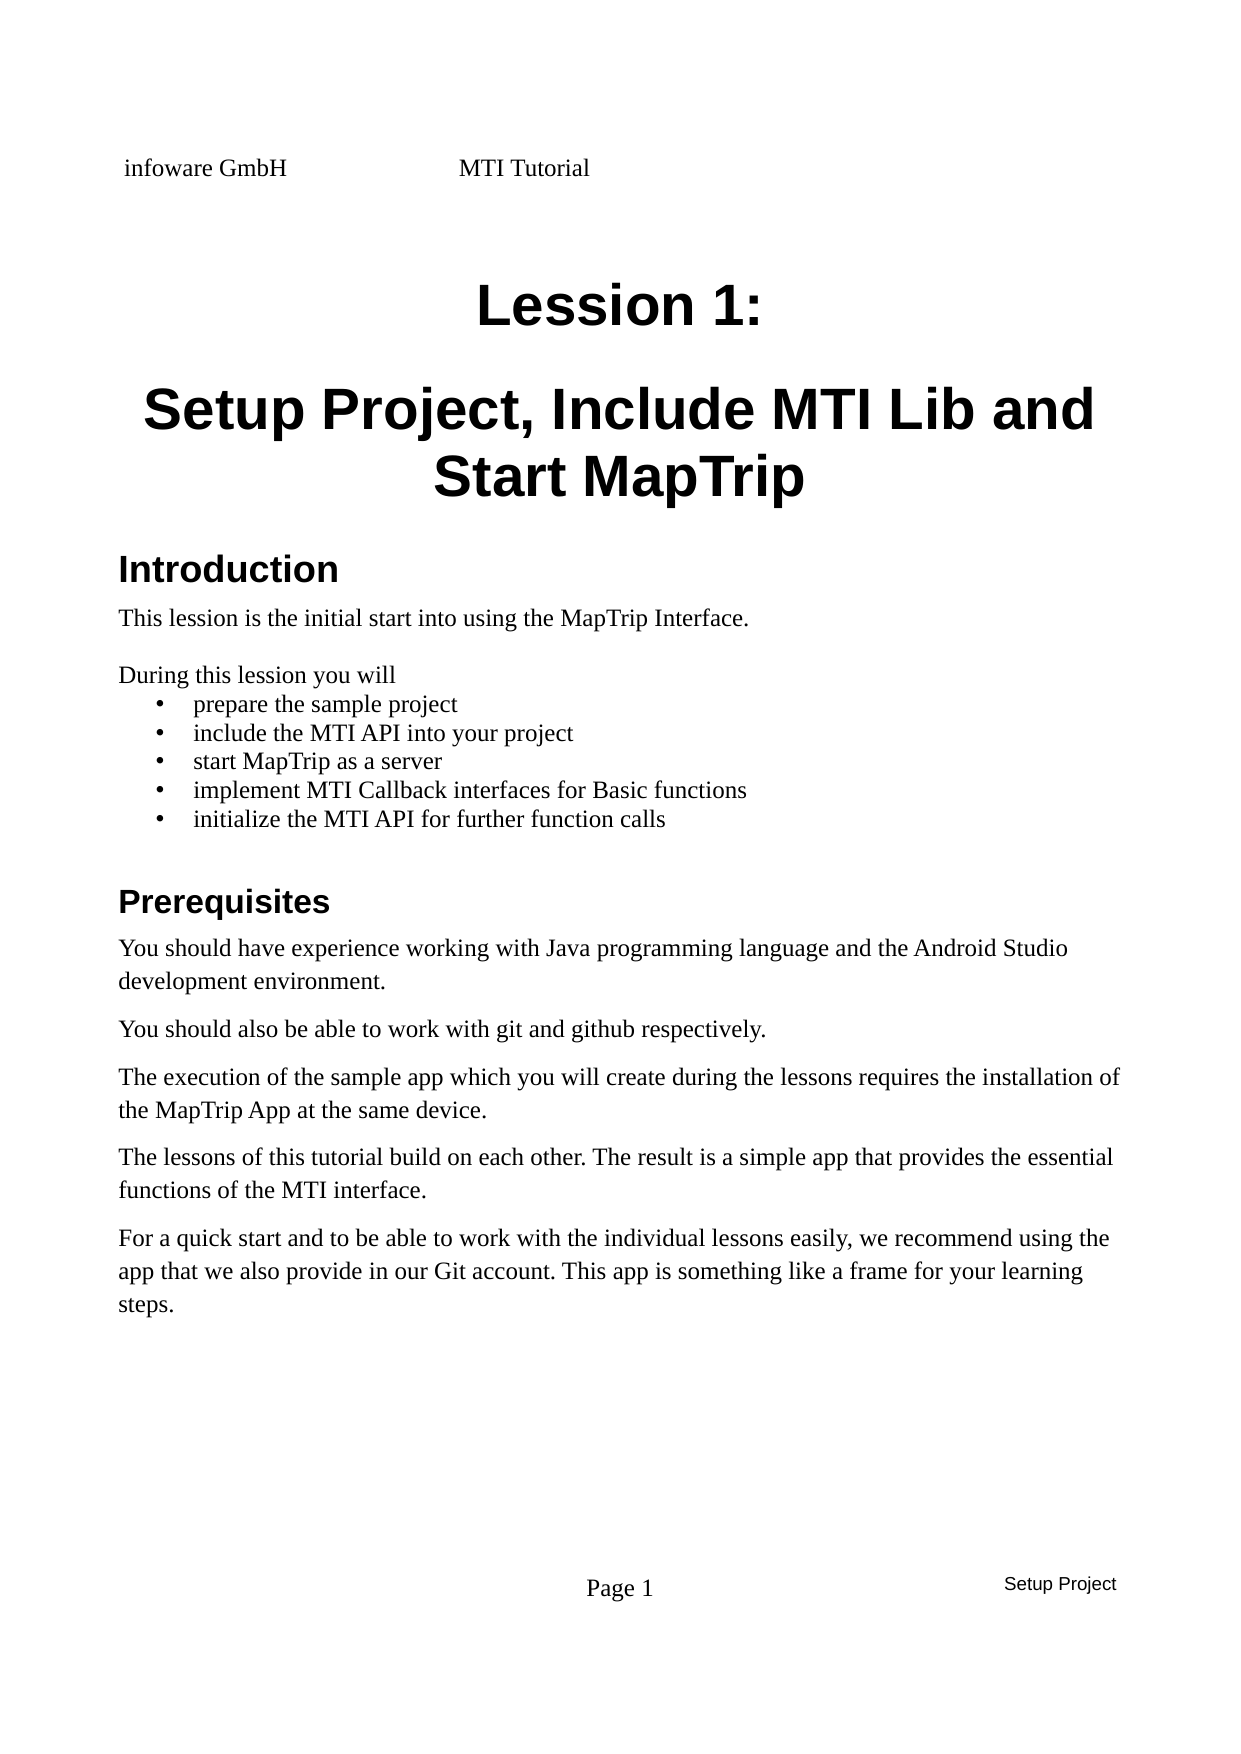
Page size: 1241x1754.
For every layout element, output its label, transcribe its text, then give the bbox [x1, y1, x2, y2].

list implement MTI Callback interfaces for Basic functions [156, 775, 1122, 804]
list include the MTI API into your project [156, 718, 1122, 746]
title Setup Project, Include MTI Lib and Start MapTrip [118, 375, 1122, 509]
text You should also be able to work with git and github respectively. [118, 1014, 1122, 1043]
text The lessons of this tutorial build on each other. The result is a simple app that provides the essential functions of the MTI interface. [118, 1142, 1122, 1204]
list prepare the sample project [156, 689, 1122, 718]
subtitle Prerequisites [118, 882, 1122, 921]
text You should have experience working with Java programming language and the Android Studio development environment. [118, 933, 1122, 995]
list initialize the MTI API for further function calls [156, 804, 1122, 833]
list start MapTrip as a server [156, 746, 1122, 775]
subtitle Introduction [118, 547, 1122, 590]
text This lession is the initial start into using the MapTrip Interface. [118, 603, 1122, 631]
text The execution of the sample app which you will create during the lessons requires the installation of the MapTrip App at the same device. [118, 1062, 1122, 1123]
title Lession 1: [118, 270, 1122, 337]
text For a quick start and to be able to work with the individual lessons easily, we recommend using the app that we also provide in our Git account. This app is something like a frame for your learning steps. [118, 1223, 1122, 1318]
text During this lession you will [118, 660, 1122, 689]
